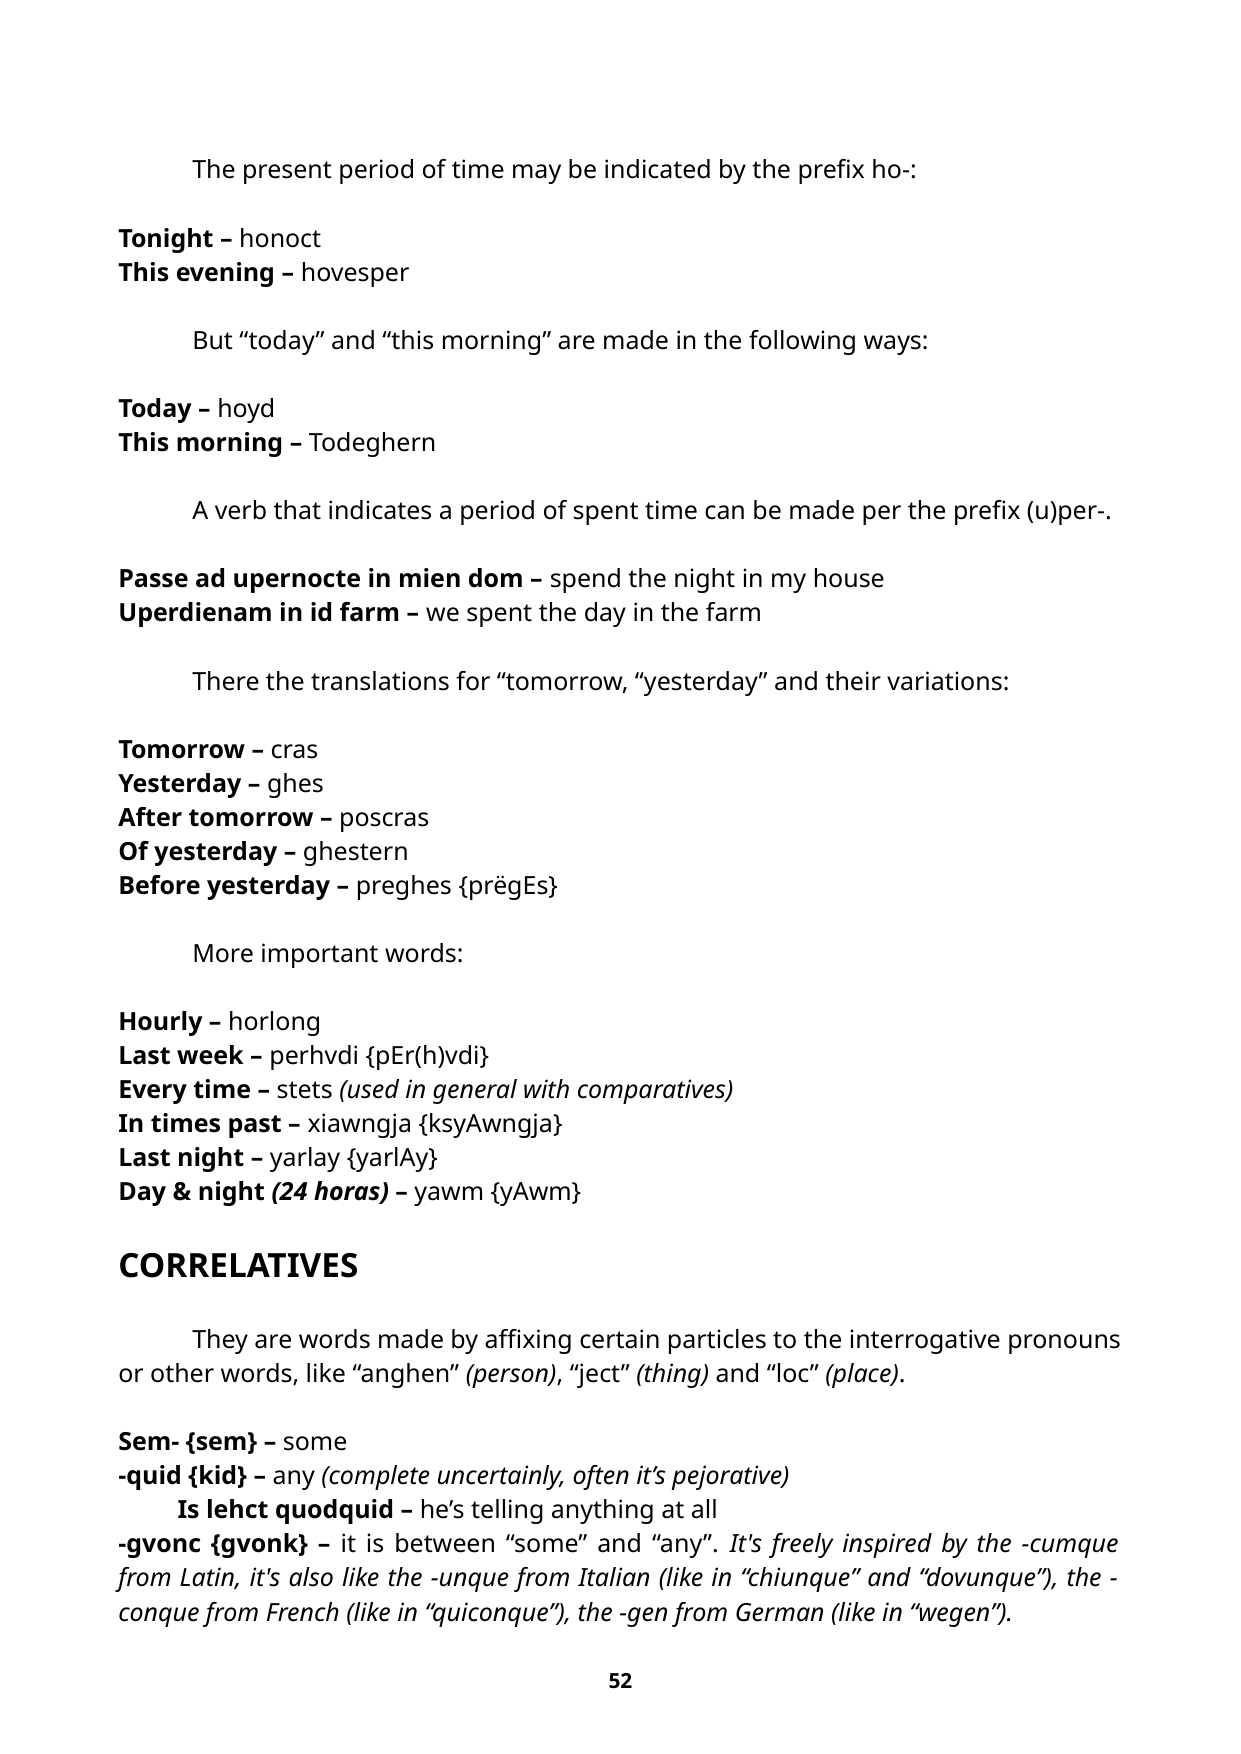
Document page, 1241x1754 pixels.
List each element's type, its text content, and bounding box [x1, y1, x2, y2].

text In times past – xiawngja {ksyAwngja} [118, 1106, 1122, 1140]
text Yesterday – ghes [118, 765, 1122, 799]
text A verb that indicates a period of spent time can be made per the prefix (u)per-. [118, 493, 1122, 527]
text Today – hoyd [118, 391, 1122, 425]
text Sem- {sem} – some [118, 1424, 1122, 1458]
text Passe ad upernocte in mien dom – spend the night in my house [118, 561, 1122, 595]
text Of yesterday – ghestern [118, 833, 1122, 867]
text This morning – Todeghern [118, 425, 1122, 459]
subtitle CORRELATIVES [118, 1242, 1122, 1288]
text Day & night (24 horas) – yawm {yAwm} [118, 1174, 1122, 1208]
text Tomorrow – cras [118, 731, 1122, 765]
text Uperdienam in id farm – we spent the day in the farm [118, 595, 1122, 629]
text But “today” and “this morning” are made in the following ways: [118, 322, 1122, 357]
text Tonight – honoct [118, 220, 1122, 254]
text -gvonc {gvonk} – it is between “some” and “any”. It's freely inspired by the -cumque from Latin, it's also like the -unque from Italian (like in “chiunque” and “dovunque”), the -conque from French (like in “quiconque”), the -gen from German (like in “wegen”). [118, 1526, 1122, 1628]
text There the translations for “tomorrow, “yesterday” and their variations: [118, 663, 1122, 697]
text Before yesterday – preghes {prëgEs} [118, 867, 1122, 902]
text This evening – hovesper [118, 254, 1122, 288]
text They are words made by affixing certain particles to the interrogative pronouns or other words, like “anghen” (person), “ject” (thing) and “loc” (place). [118, 1322, 1122, 1390]
text After tomorrow – poscras [118, 799, 1122, 833]
text The present period of time may be indicated by the prefix ho-: [118, 152, 1122, 186]
text Last night – yarlay {yarlAy} [118, 1140, 1122, 1174]
text -quid {kid} – any (complete uncertainly, often it’s pejorative) [118, 1458, 1122, 1492]
text Is lehct quodquid – he’s telling anything at all [177, 1492, 1122, 1526]
text Every time – stets (used in general with comparatives) [118, 1072, 1122, 1106]
text More important words: [118, 936, 1122, 970]
text Last week – perhvdi {pEr(h)vdi} [118, 1038, 1122, 1072]
text Hourly – horlong [118, 1004, 1122, 1038]
